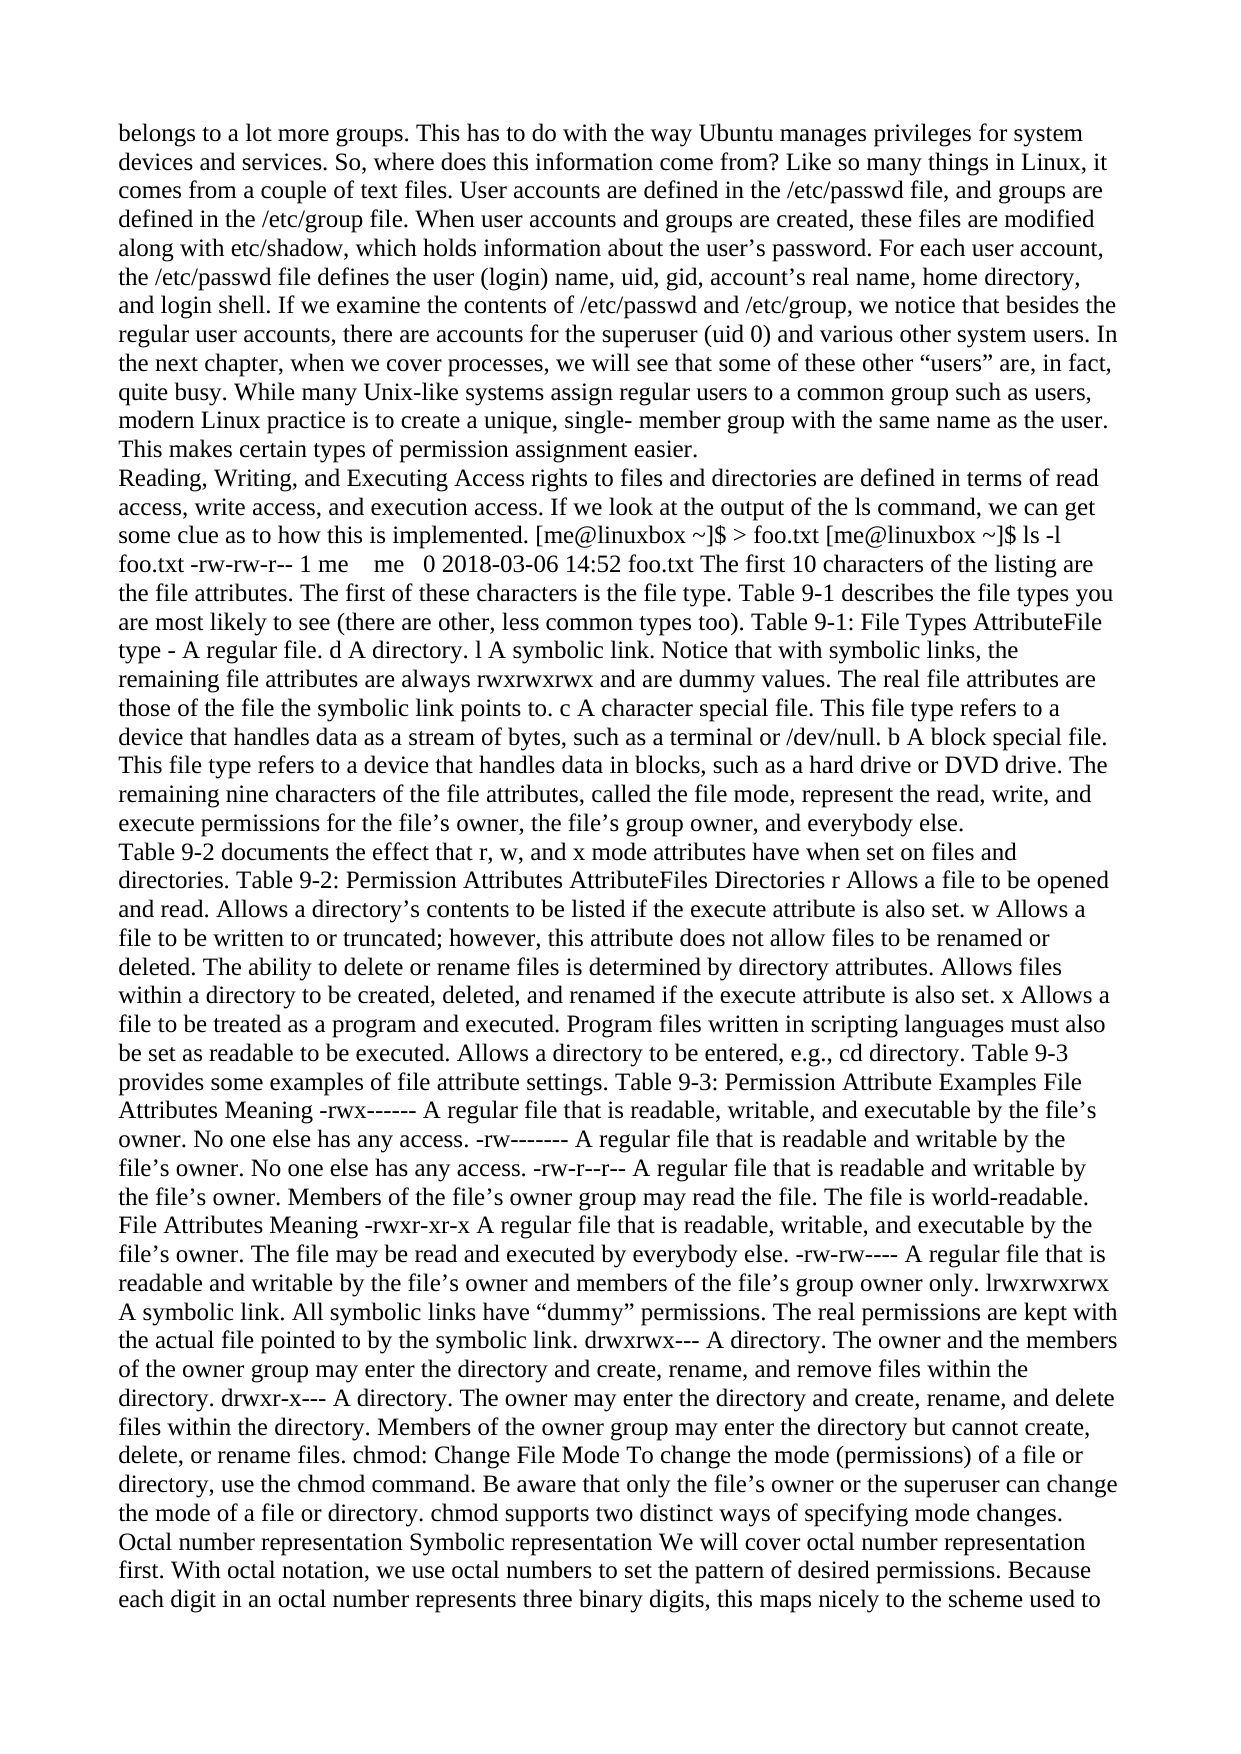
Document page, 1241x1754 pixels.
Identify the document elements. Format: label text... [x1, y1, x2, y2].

text File Attributes Meaning -rwxr-xr-x A regular file that is readable, writable, and executable by the file’s owner. The file may be read and executed by everybody else. -rw-rw---- A regular file that is readable and writable by the file’s owner and members of the file’s group owner only. lrwxrwxrwx A symbolic link. All symbolic links have “dummy” permissions. The real permissions are kept with the actual file pointed to by the symbolic link. drwxrwx--- A directory. The owner and the members of the owner group may enter the directory and create, rename, and remove files within the directory. drwxr-x--- A directory. The owner may enter the directory and create, rename, and delete files within the directory. Members of the owner group may enter the directory but cannot create, delete, or rename files. chmod: Change File Mode To change the mode (permissions) of a file or directory, use the chmod command. Be aware that only the file’s owner or the superuser can change the mode of a file or directory. chmod supports two distinct ways of specifying mode changes. Octal number representation Symbolic representation We will cover octal number representation first. With octal notation, we use octal numbers to set the pattern of desired permissions. Because each digit in an octal number represents three binary digits, this maps nicely to the scheme used to [118, 1211, 1122, 1613]
text Table 9-2 documents the effect that r, w, and x mode attributes have when set on files and directories. Table 9-2: Permission Attributes AttributeFiles Directories r Allows a file to be opened and read. Allows a directory’s contents to be listed if the execute attribute is also set. w Allows a file to be written to or truncated; however, this attribute does not allow files to be renamed or deleted. The ability to delete or rename files is determined by directory attributes. Allows files within a directory to be created, deleted, and renamed if the execute attribute is also set. x Allows a file to be treated as a program and executed. Program files written in scripting languages must also be set as readable to be executed. Allows a directory to be entered, e.g., cd directory. Table 9-3 provides some examples of file attribute settings. Table 9-3: Permission Attribute Examples File Attributes Meaning -rwx------ A regular file that is readable, writable, and executable by the file’s owner. No one else has any access. -rw------- A regular file that is readable and writable by the file’s owner. No one else has any access. -rw-r--r-- A regular file that is readable and writable by the file’s owner. Members of the file’s owner group may read the file. The file is world-readable. [118, 837, 1122, 1211]
text Reading, Writing, and Executing Access rights to files and directories are defined in terms of read access, write access, and execution access. If we look at the output of the ls command, we can get some clue as to how this is implemented. [me@linuxbox ~]$ > foo.txt [me@linuxbox ~]$ ls -l foo.txt -rw-rw-r-- 1 me me 0 2018-03-06 14:52 foo.txt The first 10 characters of the listing are the file attributes. The first of these characters is the file type. Table 9-1 describes the file types you are most likely to see (there are other, less common types too). Table 9-1: File Types AttributeFile type - A regular file. d A directory. l A symbolic link. Notice that with symbolic links, the remaining file attributes are always rwxrwxrwx and are dummy values. The real file attributes are those of the file the symbolic link points to. c A character special file. This file type refers to a device that handles data as a stream of bytes, such as a terminal or /dev/null. b A block special file. This file type refers to a device that handles data in blocks, such as a hard drive or DVD drive. The remaining nine characters of the file attributes, called the file mode, represent the read, write, and execute permissions for the file’s owner, the file’s group owner, and everybody else. [118, 463, 1122, 837]
text belongs to a lot more groups. This has to do with the way Ubuntu manages privileges for system devices and services. So, where does this information come from? Like so many things in Linux, it comes from a couple of text files. User accounts are defined in the /etc/passwd file, and groups are defined in the /etc/group file. When user accounts and groups are created, these files are modified along with etc/shadow, which holds information about the user’s password. For each user account, the /etc/passwd file defines the user (login) name, uid, gid, account’s real name, home directory, and login shell. If we examine the contents of /etc/passwd and /etc/group, we notice that besides the regular user accounts, there are accounts for the superuser (uid 0) and various other system users. In the next chapter, when we cover processes, we will see that some of these other “users” are, in fact, quite busy. While many Unix-like systems assign regular users to a common group such as users, modern Linux practice is to create a unique, single- member group with the same name as the user. This makes certain types of permission assignment easier. [118, 118, 1122, 463]
